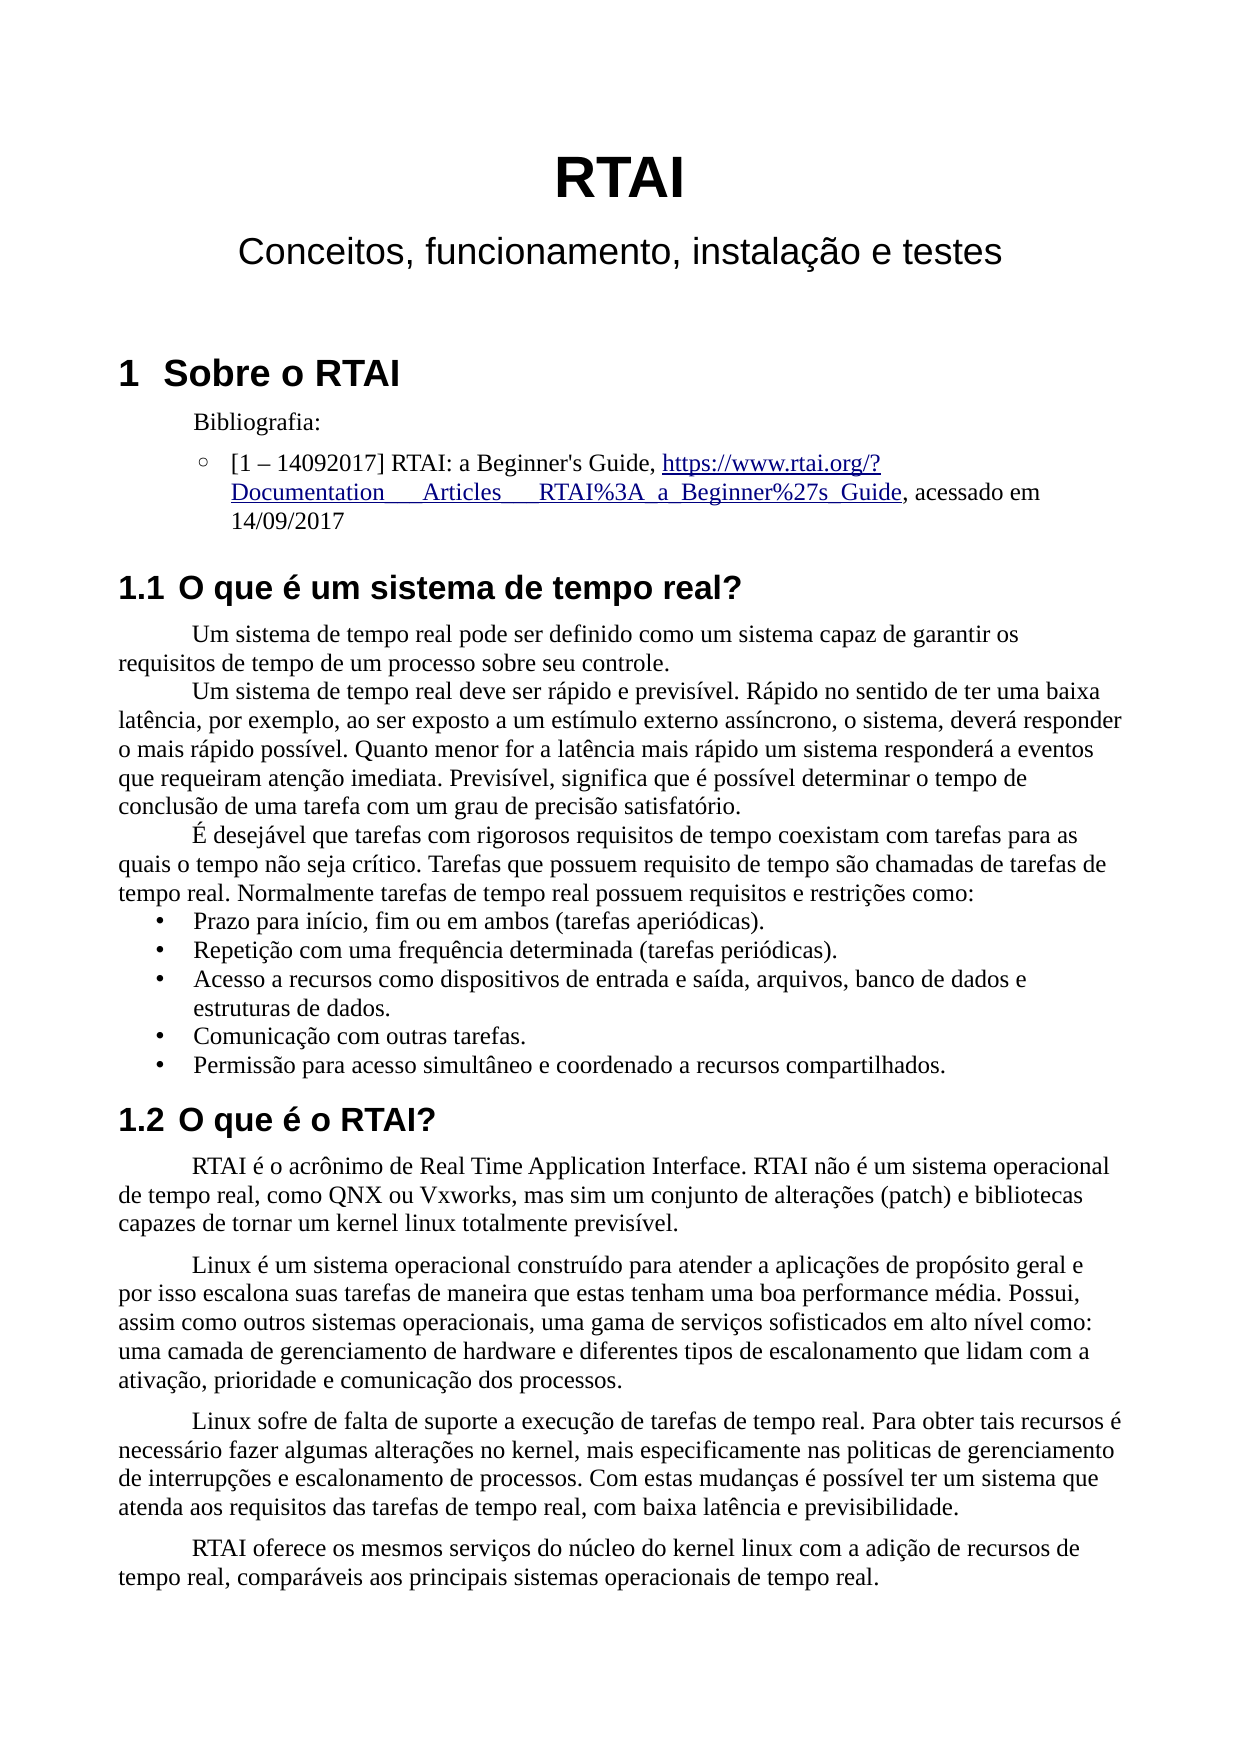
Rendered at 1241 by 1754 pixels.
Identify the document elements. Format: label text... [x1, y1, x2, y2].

list Acesso a recursos como dispositivos de entrada e saída, arquivos, banco de dados e estruturas de dados. [156, 964, 1122, 1021]
text É desejável que tarefas com rigorosos requisitos de tempo coexistam com tarefas para as quais o tempo não seja crítico. Tarefas que possuem requisito de tempo são chamadas de tarefas de tempo real. Normalmente tarefas de tempo real possuem requisitos e restrições como: [118, 820, 1122, 906]
subtitle Conceitos, funcionamento, instalação e testes [118, 229, 1122, 272]
list Bibliografia: [156, 407, 1122, 436]
text RTAI é o acrônimo de Real Time Application Interface. RTAI não é um sistema operacional de tempo real, como QNX ou Vxworks, mas sim um conjunto de alterações (patch) e bibliotecas capazes de tornar um kernel linux totalmente previsível. [118, 1151, 1122, 1237]
list Repetição com uma frequência determinada (tarefas periódicas). [156, 935, 1122, 964]
text Um sistema de tempo real pode ser definido como um sistema capaz de garantir os requisitos de tempo de um processo sobre seu controle. [118, 619, 1122, 676]
list Prazo para início, fim ou em ambos (tarefas aperiódicas). [156, 906, 1122, 935]
text RTAI oferece os mesmos serviços do núcleo do kernel linux com a adição de recursos de tempo real, comparáveis aos principais sistemas operacionais de tempo real. [118, 1533, 1122, 1591]
subtitle Sobre o RTAI [118, 351, 1122, 394]
subtitle O que é o RTAI? [118, 1100, 1122, 1138]
text Linux sofre de falta de suporte a execução de tarefas de tempo real. Para obter tais recursos é necessário fazer algumas alterações no kernel, mais especificamente nas politicas de gerenciamento de interrupções e escalonamento de processos. Com estas mudanças é possível ter um sistema que atenda aos requisitos das tarefas de tempo real, com baixa latência e previsibilidade. [118, 1406, 1122, 1521]
text Linux é um sistema operacional construído para atender a aplicações de propósito geral e por isso escalona suas tarefas de maneira que estas tenham uma boa performance média. Possui, assim como outros sistemas operacionais, uma gama de serviços sofisticados em alto nível como: uma camada de gerenciamento de hardware e diferentes tipos de escalonamento que lidam com a ativação, prioridade e comunicação dos processos. [118, 1250, 1122, 1393]
list Permissão para acesso simultâneo e coordenado a recursos compartilhados. [156, 1050, 1122, 1079]
text Um sistema de tempo real deve ser rápido e previsível. Rápido no sentido de ter uma baixa latência, por exemplo, ao ser exposto a um estímulo externo assíncrono, o sistema, deverá responder o mais rápido possível. Quanto menor for a latência mais rápido um sistema responderá a eventos que requeiram atenção imediata. Previsível, significa que é possível determinar o tempo de conclusão de uma tarefa com um grau de precisão satisfatório. [118, 676, 1122, 820]
list Comunicação com outras tarefas. [156, 1021, 1122, 1050]
subtitle O que é um sistema de tempo real? [118, 568, 1122, 606]
list [1 – 14092017] RTAI: a Beginner's Guide, https://www.rtai.org/?Documentation___Articles___RTAI%3A_a_Beginner%27s_Guide, acessado em 14/09/2017 [193, 448, 1122, 534]
title RTAI [118, 143, 1122, 210]
